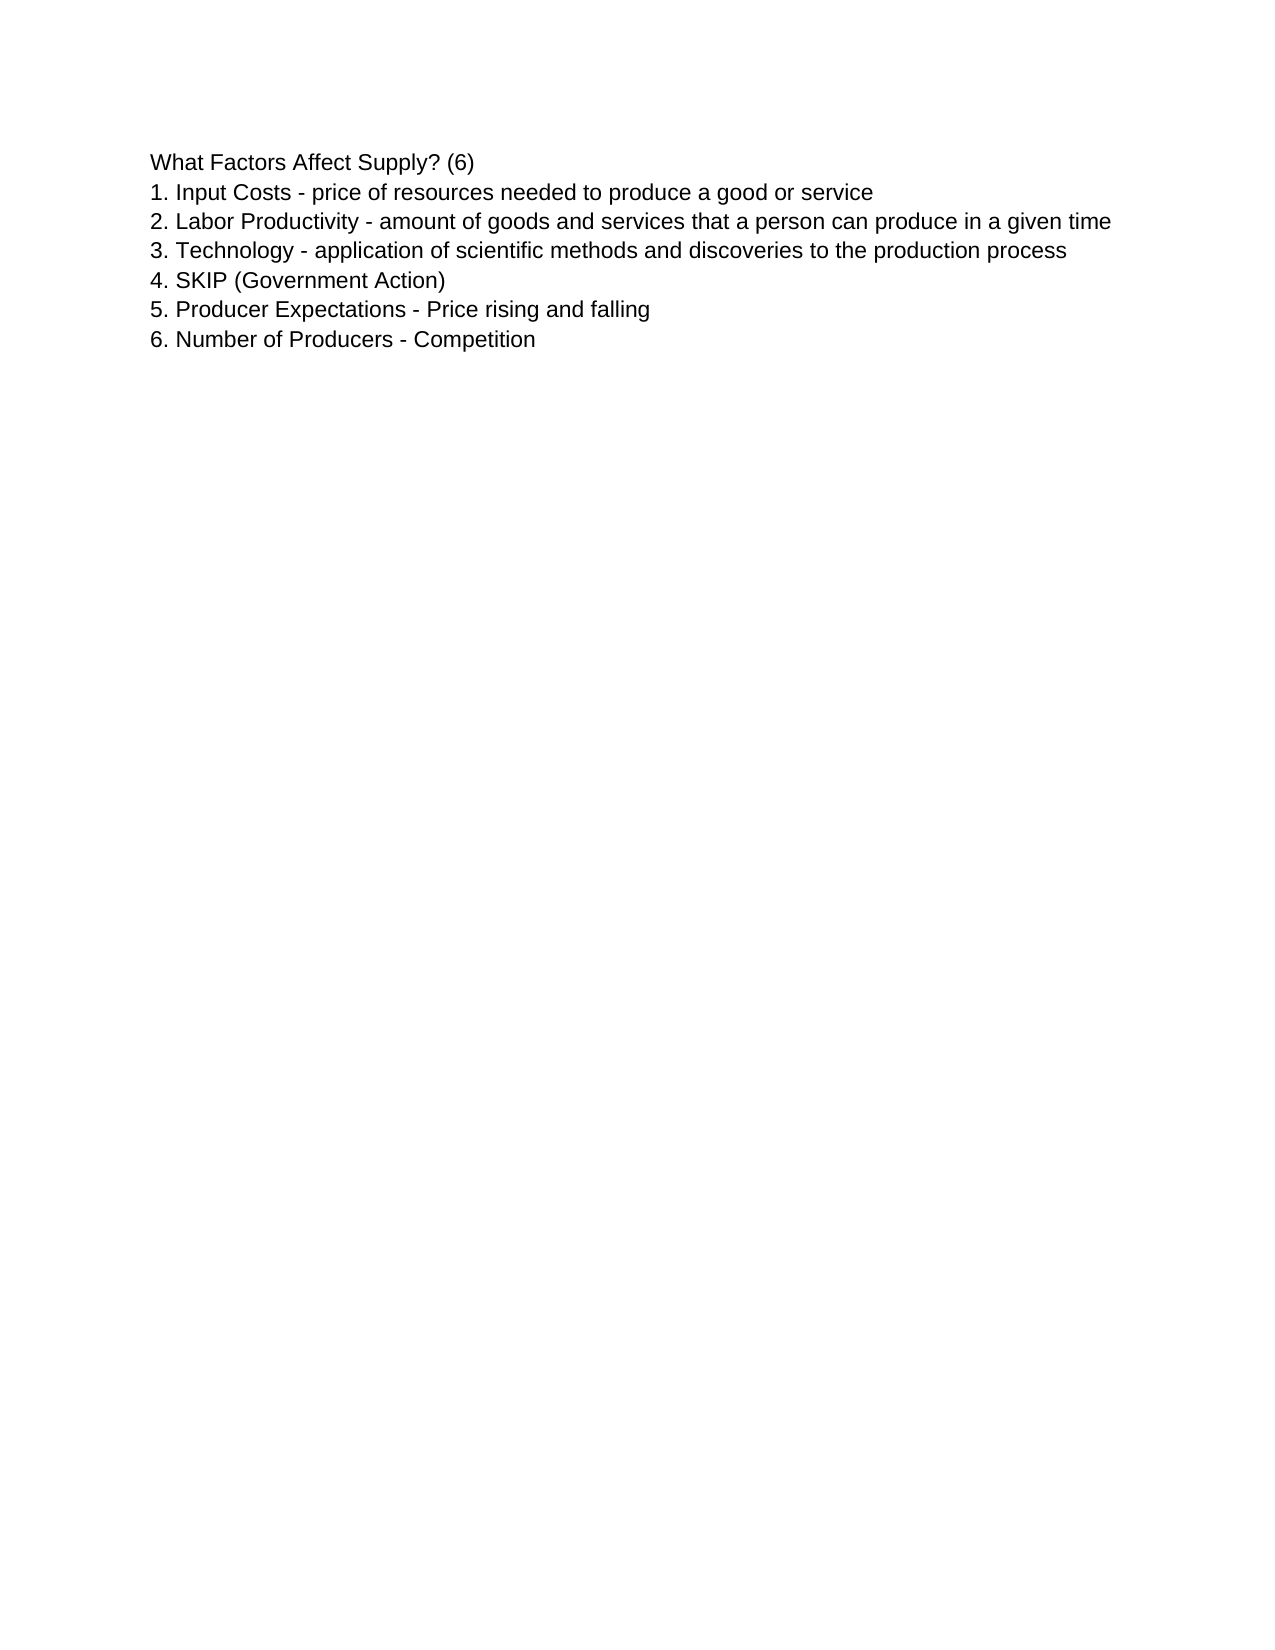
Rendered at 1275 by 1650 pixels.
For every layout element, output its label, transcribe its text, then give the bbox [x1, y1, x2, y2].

text 2. Labor Productivity - amount of goods and services that a person can produce in a given time [150, 209, 1125, 234]
text 3. Technology - application of scientific methods and discoveries to the production process [150, 238, 1125, 264]
text 1. Input Costs - price of resources needed to produce a good or service [150, 179, 1125, 205]
text 6. Number of Producers - Competition [150, 326, 1125, 352]
text 5. Producer Expectations - Price rising and falling [150, 297, 1125, 322]
text What Factors Affect Supply? (6) [150, 150, 1125, 176]
text 4. SKIP (Government Action) [150, 267, 1125, 293]
